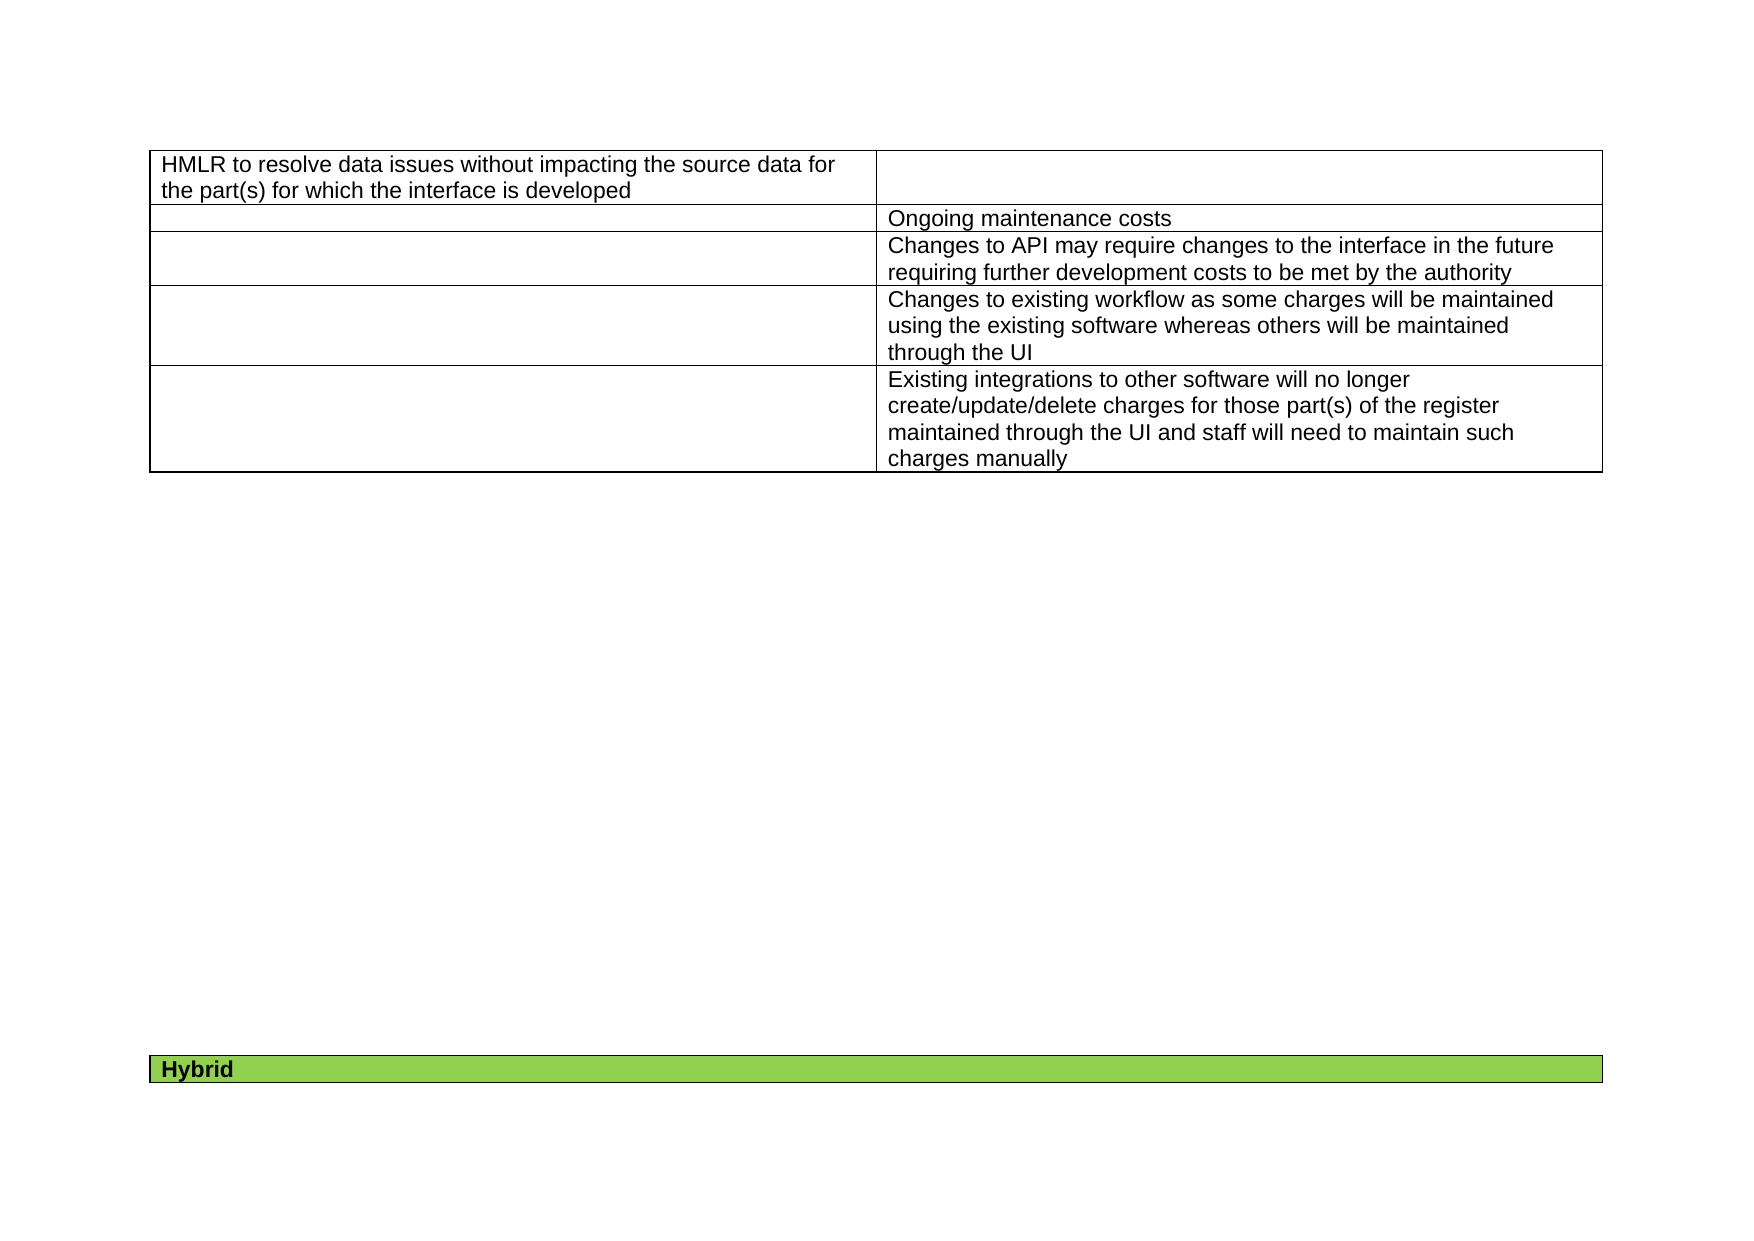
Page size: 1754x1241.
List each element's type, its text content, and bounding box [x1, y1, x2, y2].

table_cell HMLR to resolve data issues without impacting the source data for the part(s) for which the interface is developed [151, 151, 876, 204]
table_cell [151, 366, 876, 471]
table_cell [877, 151, 1602, 204]
table_cell Changes to API may require changes to the interface in the future requiring further development costs to be met by the authority [877, 232, 1602, 285]
table_cell [151, 205, 876, 231]
table_cell [151, 286, 876, 365]
table_cell Ongoing maintenance costs [877, 205, 1602, 231]
table_cell Existing integrations to other software will no longer create/update/delete charges for those part(s) of the register maintained through the UI and staff will need to maintain such charges manually [877, 366, 1602, 471]
table_cell [151, 232, 876, 285]
table_header Hybrid [151, 1056, 1602, 1082]
table_cell Changes to existing workflow as some charges will be maintained using the existing software whereas others will be maintained through the UI [877, 286, 1602, 365]
